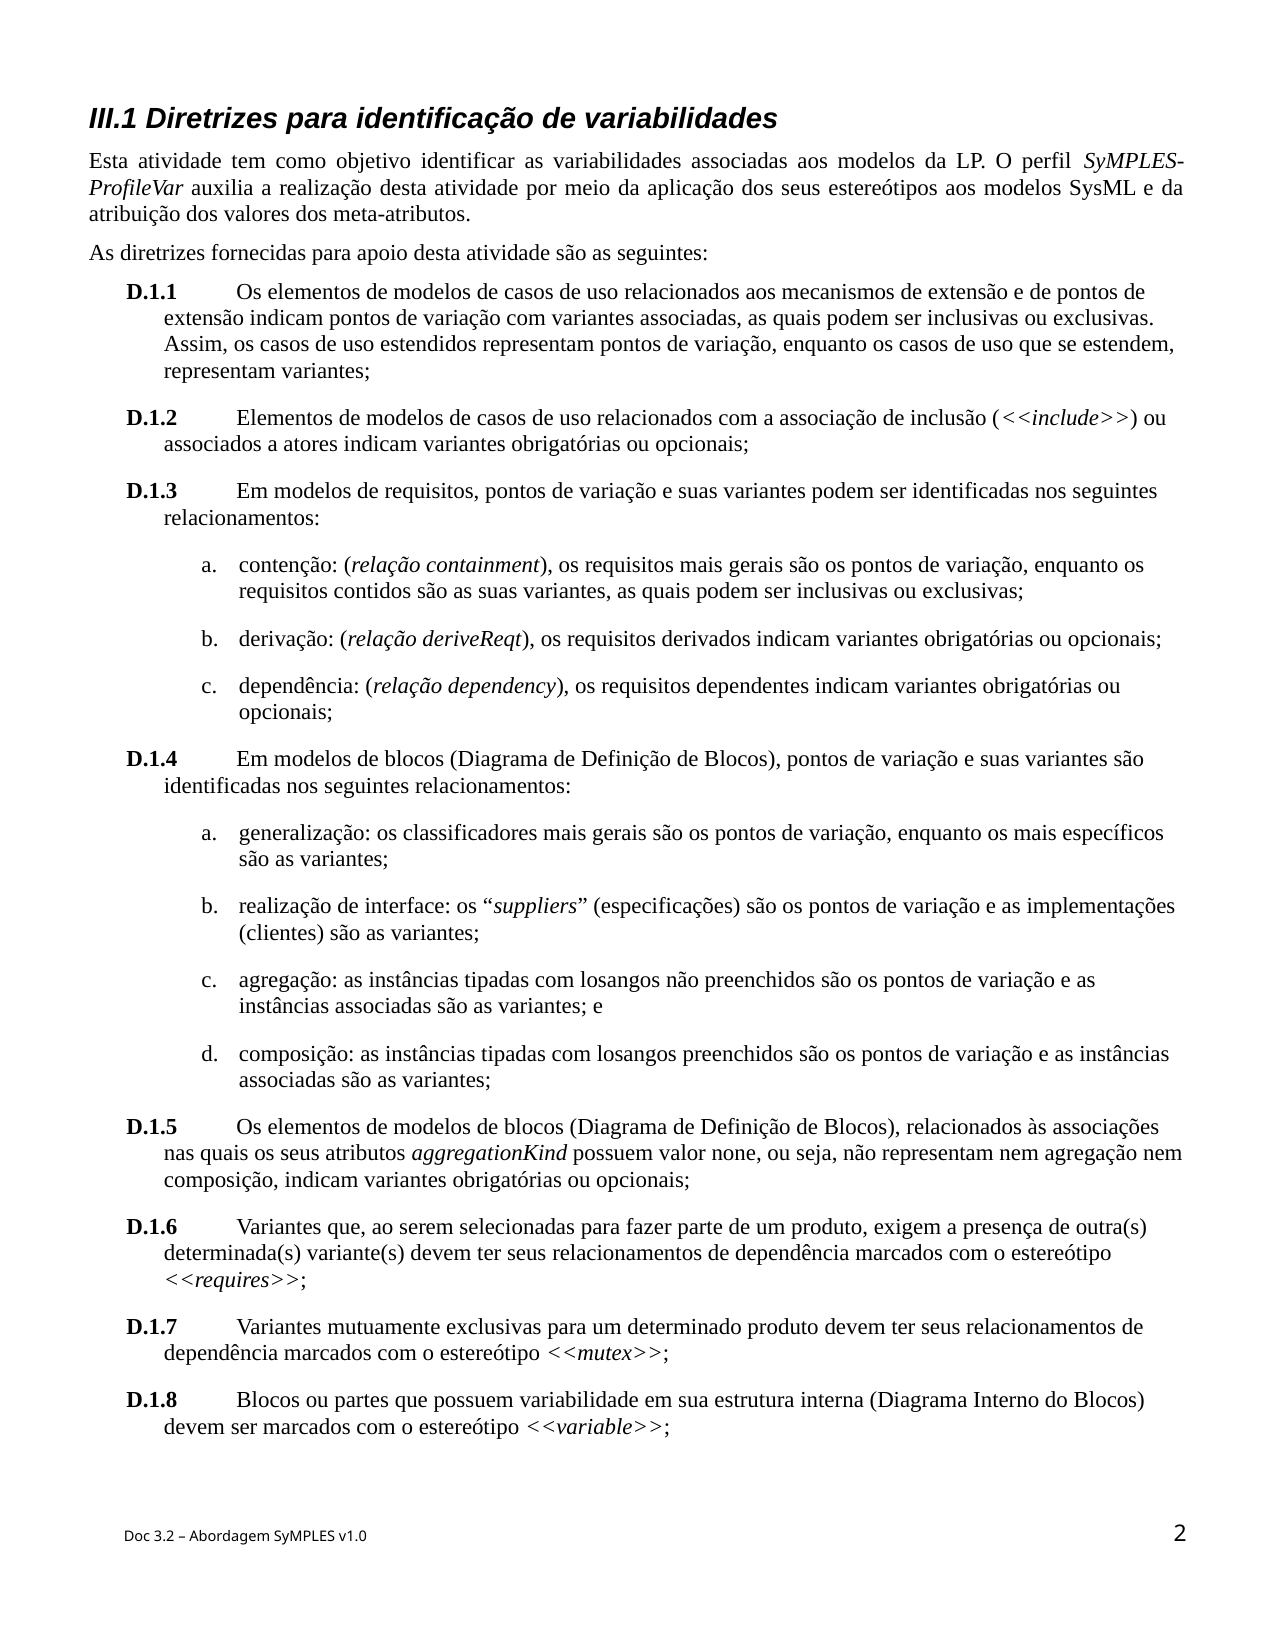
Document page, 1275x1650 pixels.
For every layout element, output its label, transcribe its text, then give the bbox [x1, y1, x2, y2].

list derivação: (relação deriveReqt), os requisitos derivados indicam variantes obrigatórias ou opcionais; [201, 625, 1186, 651]
list Em modelos de requisitos, pontos de variação e suas variantes podem ser identificadas nos seguintes relacionamentos: [126, 478, 1186, 530]
list dependência: (relação dependency), os requisitos dependentes indicam variantes obrigatórias ou opcionais; [201, 672, 1186, 724]
subtitle III.1 Diretrizes para identificação de variabilidades [89, 101, 1186, 135]
list realização de interface: os “suppliers” (especificações) são os pontos de variação e as implementações (clientes) são as variantes; [201, 892, 1186, 945]
text Esta atividade tem como objetivo identificar as variabilidades associadas aos modelos da LP. O perfil SyMPLES-ProfileVar auxilia a realização desta atividade por meio da aplicação dos seus estereótipos aos modelos SysML e da atribuição dos valores dos meta-atributos. [89, 147, 1186, 226]
list Variantes mutuamente exclusivas para um determinado produto devem ter seus relacionamentos de dependência marcados com o estereótipo <<mutex>>; [126, 1313, 1186, 1366]
list Os elementos de modelos de blocos (Diagrama de Definição de Blocos), relacionados às associações nas quais os seus atributos aggregationKind possuem valor none, ou seja, não representam nem agregação nem composição, indicam variantes obrigatórias ou opcionais; [126, 1113, 1186, 1192]
list Blocos ou partes que possuem variabilidade em sua estrutura interna (Diagrama Interno do Blocos) devem ser marcados com o estereótipo <<variable>>; [126, 1386, 1186, 1439]
list generalização: os classificadores mais gerais são os pontos de variação, enquanto os mais específicos são as variantes; [201, 819, 1186, 872]
list agregação: as instâncias tipadas com losangos não preenchidos são os pontos de variação e as instâncias associadas são as variantes; e [201, 966, 1186, 1019]
list Em modelos de blocos (Diagrama de Definição de Blocos), pontos de variação e suas variantes são identificadas nos seguintes relacionamentos: [126, 745, 1186, 798]
list contenção: (relação containment), os requisitos mais gerais são os pontos de variação, enquanto os requisitos contidos são as suas variantes, as quais podem ser inclusivas ou exclusivas; [201, 551, 1186, 604]
text As diretrizes fornecidas para apoio desta atividade são as seguintes: [89, 239, 1186, 265]
list composição: as instâncias tipadas com losangos preenchidos são os pontos de variação e as instâncias associadas são as variantes; [201, 1039, 1186, 1092]
list Elementos de modelos de casos de uso relacionados com a associação de inclusão (<<include>>) ou associados a atores indicam variantes obrigatórias ou opcionais; [126, 404, 1186, 457]
list Variantes que, ao serem selecionadas para fazer parte de um produto, exigem a presença de outra(s) determinada(s) variante(s) devem ter seus relacionamentos de dependência marcados com o estereótipo <<requires>>; [126, 1213, 1186, 1292]
list Os elementos de modelos de casos de uso relacionados aos mecanismos de extensão e de pontos de extensão indicam pontos de variação com variantes associadas, as quais podem ser inclusivas ou exclusivas. Assim, os casos de uso estendidos representam pontos de variação, enquanto os casos de uso que se estendem, representam variantes; [126, 278, 1186, 383]
